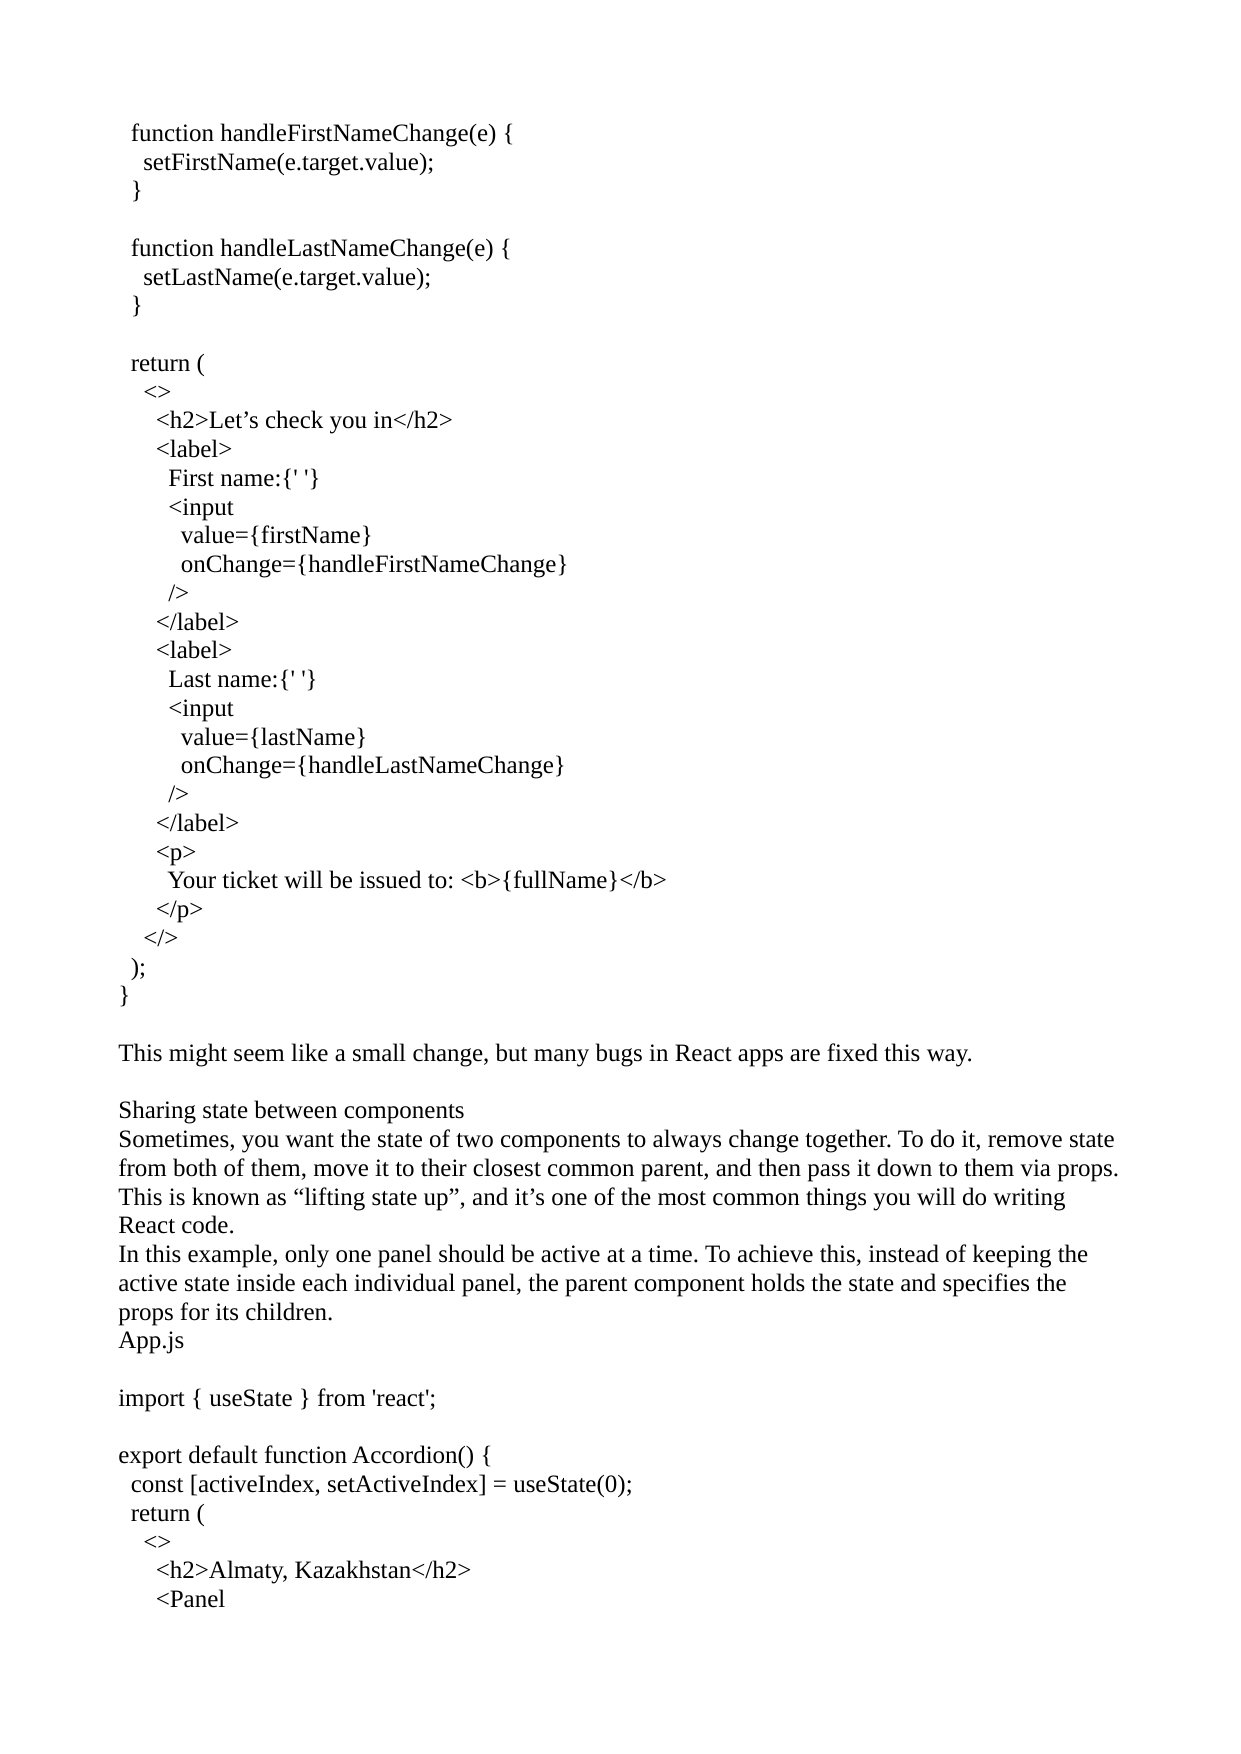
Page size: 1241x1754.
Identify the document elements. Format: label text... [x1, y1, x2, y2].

text <label> [118, 434, 1122, 463]
text return ( [118, 1498, 1122, 1527]
text /> [118, 578, 1122, 607]
text Your ticket will be issued to: <b>{fullName}</b> [118, 866, 1122, 894]
text <> [118, 1527, 1122, 1556]
text <input [118, 693, 1122, 722]
text export default function Accordion() { [118, 1441, 1122, 1469]
text /> [118, 779, 1122, 808]
text <> [118, 377, 1122, 406]
text value={lastName} [118, 722, 1122, 751]
text setLastName(e.target.value); [118, 262, 1122, 291]
text </label> [118, 808, 1122, 837]
text This might seem like a small change, but many bugs in React apps are fixed this way. [118, 1038, 1122, 1067]
text function handleLastNameChange(e) { [118, 233, 1122, 262]
text } [118, 291, 1122, 319]
text <h2>Almaty, Kazakhstan</h2> [118, 1556, 1122, 1584]
text ); [118, 952, 1122, 981]
text App.js [118, 1326, 1122, 1354]
text } [118, 176, 1122, 204]
text function handleFirstNameChange(e) { [118, 118, 1122, 147]
text <input [118, 492, 1122, 521]
text <Panel [118, 1584, 1122, 1613]
text Sharing state between components [118, 1096, 1122, 1124]
text </p> [118, 894, 1122, 923]
text <p> [118, 837, 1122, 866]
text value={firstName} [118, 521, 1122, 549]
text Last name:{' '} [118, 664, 1122, 693]
text First name:{' '} [118, 463, 1122, 492]
text return ( [118, 348, 1122, 377]
text Sometimes, you want the state of two components to always change together. To do it, remove state from both of them, move it to their closest common parent, and then pass it down to them via props. This is known as “lifting state up”, and it’s one of the most common things you will do writing React code. [118, 1124, 1122, 1239]
text </> [118, 923, 1122, 952]
text setFirstName(e.target.value); [118, 147, 1122, 176]
text import { useState } from 'react'; [118, 1383, 1122, 1412]
text const [activeIndex, setActiveIndex] = useState(0); [118, 1469, 1122, 1498]
text onChange={handleFirstNameChange} [118, 549, 1122, 578]
text In this example, only one panel should be active at a time. To achieve this, instead of keeping the active state inside each individual panel, the parent component holds the state and specifies the props for its children. [118, 1239, 1122, 1326]
text </label> [118, 607, 1122, 636]
text <h2>Let’s check you in</h2> [118, 406, 1122, 434]
text } [118, 981, 1122, 1009]
text <label> [118, 636, 1122, 664]
text onChange={handleLastNameChange} [118, 751, 1122, 779]
